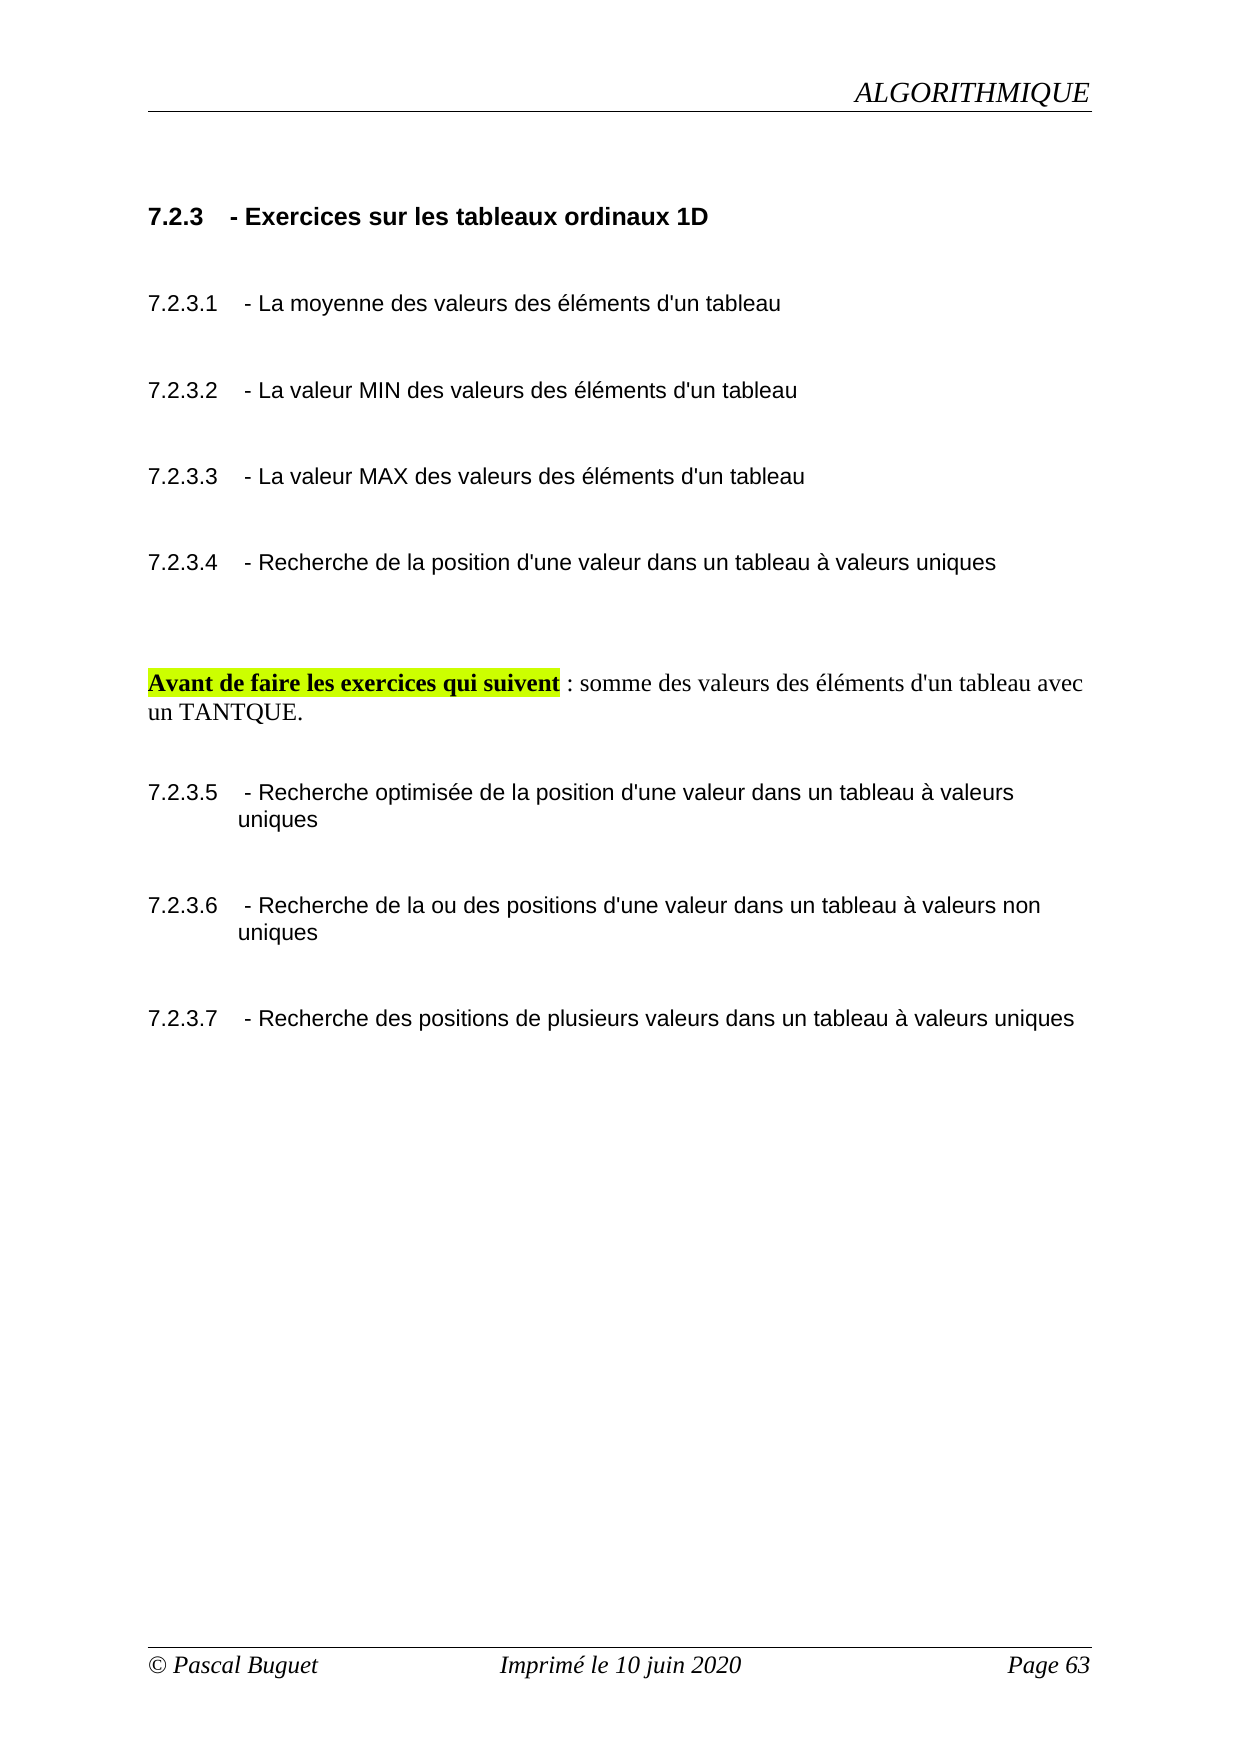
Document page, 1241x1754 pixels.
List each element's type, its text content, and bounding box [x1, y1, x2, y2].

subtitle - Recherche de la ou des positions d'une valeur dans un tableau à valeurs non uniques [148, 892, 1092, 945]
subtitle - Recherche des positions de plusieurs valeurs dans un tableau à valeurs uniques [148, 1005, 1092, 1031]
text Avant de faire les exercices qui suivent : somme des valeurs des éléments d'un tableau avec un TANTQUE. [148, 668, 1092, 726]
subtitle - La valeur MIN des valeurs des éléments d'un tableau [148, 377, 1092, 403]
subtitle - Recherche optimisée de la position d'une valeur dans un tableau à valeurs uniques [148, 779, 1092, 832]
subtitle - La valeur MAX des valeurs des éléments d'un tableau [148, 463, 1092, 489]
subtitle - Exercices sur les tableaux ordinaux 1D [148, 201, 1092, 230]
subtitle - La moyenne des valeurs des éléments d'un tableau [148, 290, 1092, 317]
subtitle - Recherche de la position d'une valeur dans un tableau à valeurs uniques [148, 549, 1092, 576]
